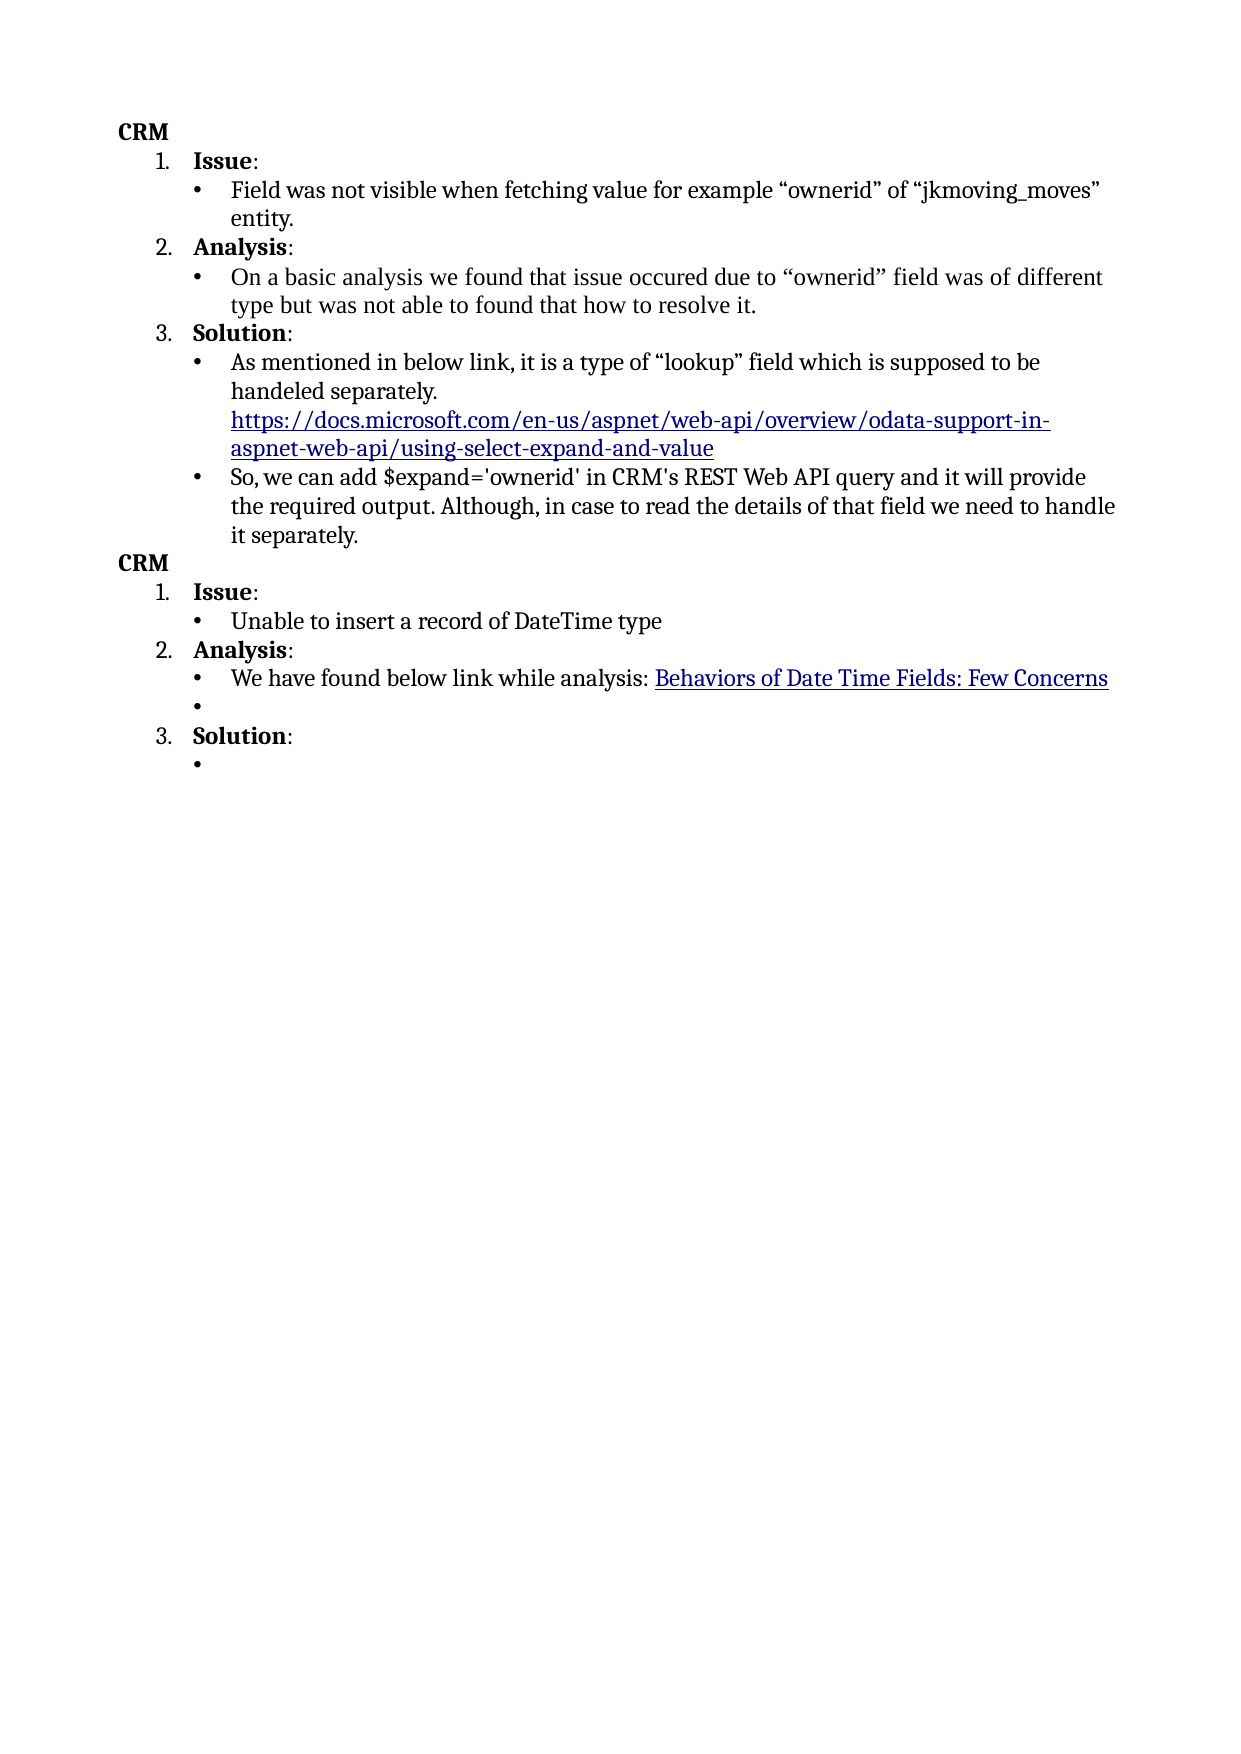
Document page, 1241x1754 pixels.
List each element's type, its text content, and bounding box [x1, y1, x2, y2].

list https://docs.microsoft.com/en-us/aspnet/web-api/overview/odata-support-in-aspnet-web-api/using-select-expand-and-value [193, 406, 1122, 463]
list We have found below link while analysis: Behaviors of Date Time Fields: Few Concerns [193, 664, 1122, 693]
list Solution: [156, 722, 1122, 751]
list Solution: [156, 319, 1122, 348]
text CRM [118, 549, 1122, 578]
list Issue: [156, 578, 1122, 607]
list On a basic analysis we found that issue occured due to “ownerid” field was of different type but was not able to found that how to resolve it. [193, 262, 1122, 319]
list Analysis: [156, 636, 1122, 664]
list As mentioned in below link, it is a type of “lookup” field which is supposed to be handeled separately. [193, 348, 1122, 406]
list Field was not visible when fetching value for example “ownerid” of “jkmoving_moves” entity. [193, 176, 1122, 233]
list So, we can add $expand='ownerid' in CRM's REST Web API query and it will provide the required output. Although, in case to read the details of that field we need to handle it separately. [193, 463, 1122, 549]
list Issue: [156, 147, 1122, 176]
list Analysis: [156, 233, 1122, 262]
list Unable to insert a record of DateTime type [193, 607, 1122, 636]
text CRM [118, 118, 1122, 147]
